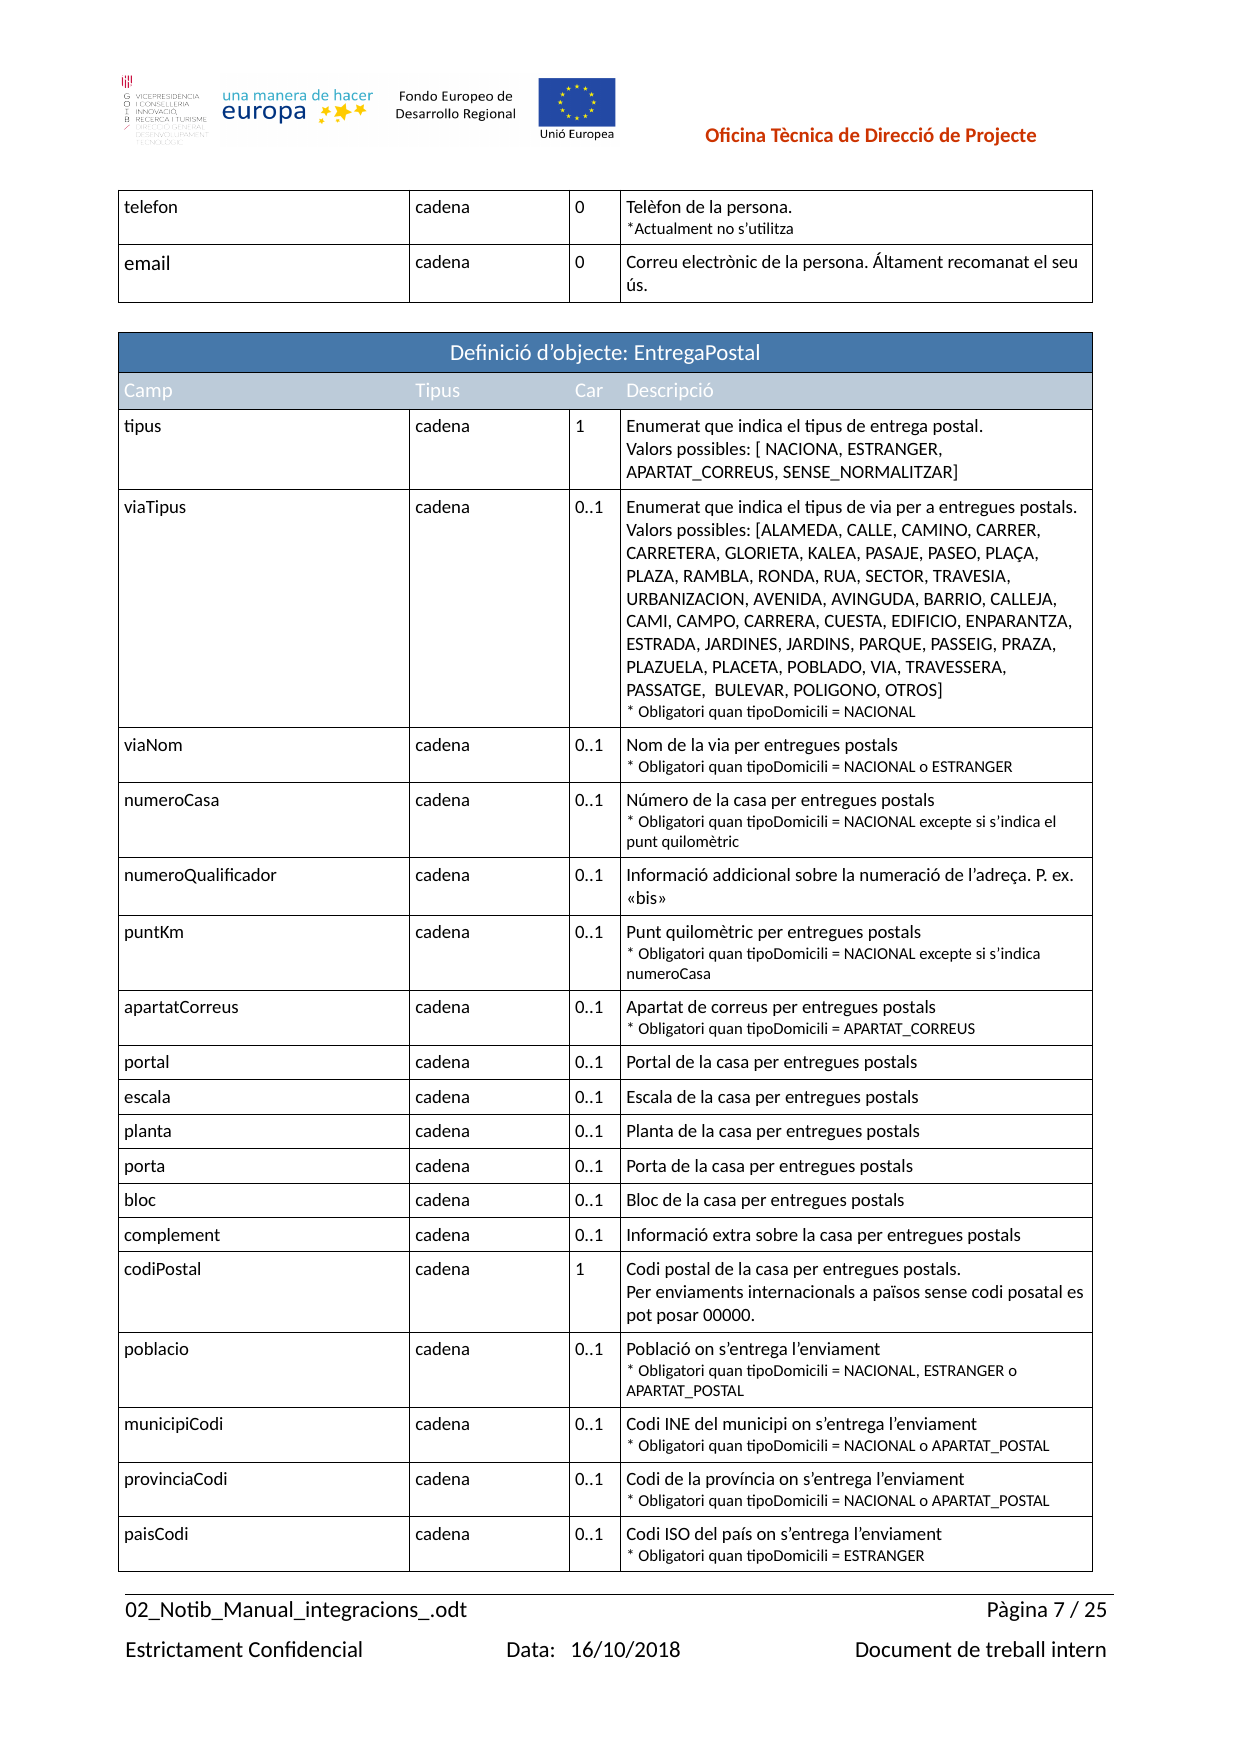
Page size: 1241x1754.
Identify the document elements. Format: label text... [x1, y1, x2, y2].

table_cell 0..1 [570, 1184, 620, 1217]
table_cell 1 [570, 410, 620, 489]
table_cell Punt quilomètric per entregues postals * Obligatori quan tipoDomicili = NACIONAL excepte si s’indica numeroCasa [621, 916, 1092, 990]
table_header Definició d’objecte: EntregaPostal [119, 333, 1092, 372]
table_cell cadena [410, 1149, 569, 1182]
table_cell cadena [410, 1252, 569, 1332]
table_cell codiPostal [119, 1252, 409, 1332]
table_cell cadena [410, 916, 569, 990]
table_cell 0..1 [570, 1463, 620, 1516]
table_cell porta [119, 1149, 409, 1182]
table_cell telefon [119, 191, 409, 244]
table_cell cadena [410, 1115, 569, 1148]
table_cell Bloc de la casa per entregues postals [621, 1184, 1092, 1217]
table_cell 0..1 [570, 858, 620, 914]
table_cell viaTipus [119, 490, 409, 727]
table_cell Apartat de correus per entregues postals * Obligatori quan tipoDomicili = APARTAT_CORREUS [621, 991, 1092, 1044]
table_cell 0..1 [570, 783, 620, 857]
table_cell email [119, 245, 409, 302]
table_cell Portal de la casa per entregues postals [621, 1046, 1092, 1079]
table_cell cadena [410, 1218, 569, 1251]
table_cell Descripció [620, 373, 1092, 409]
table_cell cadena [410, 1517, 569, 1571]
table_cell numeroCasa [119, 783, 409, 857]
table_cell Tipus [409, 373, 569, 409]
table_cell cadena [410, 245, 569, 302]
table_cell 0..1 [570, 490, 620, 727]
table_cell Nom de la via per entregues postals * Obligatori quan tipoDomicili = NACIONAL o ESTRANGER [621, 728, 1092, 782]
table_cell Codi INE del municipi on s’entrega l’enviament * Obligatori quan tipoDomicili = NACIONAL o APARTAT_POSTAL [621, 1408, 1092, 1462]
table_cell Enumerat que indica el tipus de entrega postal. Valors possibles: [ NACIONA, ESTRANGER, APARTAT_CORREUS, SENSE_NORMALITZAR] [621, 410, 1092, 489]
table_cell cadena [410, 490, 569, 727]
table_cell Població on s’entrega l’enviament * Obligatori quan tipoDomicili = NACIONAL, ESTRANGER o APARTAT_POSTAL [621, 1333, 1092, 1407]
table_cell cadena [410, 728, 569, 782]
table_cell provinciaCodi [119, 1463, 409, 1516]
table_cell 0..1 [570, 1046, 620, 1079]
table_cell Codi ISO del país on s’entrega l’enviament * Obligatori quan tipoDomicili = ESTRANGER [621, 1517, 1092, 1571]
table_cell Informació extra sobre la casa per entregues postals [621, 1218, 1092, 1251]
table_cell 0..1 [570, 1149, 620, 1182]
table_cell 0..1 [570, 991, 620, 1044]
table_cell 1 [570, 1252, 620, 1332]
table_cell cadena [410, 1184, 569, 1217]
table_cell puntKm [119, 916, 409, 990]
table_cell cadena [410, 783, 569, 857]
table_cell Número de la casa per entregues postals * Obligatori quan tipoDomicili = NACIONAL excepte si s’indica el punt quilomètric [621, 783, 1092, 857]
table_cell 0..1 [570, 916, 620, 990]
table_cell Codi de la província on s’entrega l’enviament * Obligatori quan tipoDomicili = NACIONAL o APARTAT_POSTAL [621, 1463, 1092, 1516]
table_cell 0..1 [570, 1080, 620, 1113]
table_cell 0..1 [570, 1115, 620, 1148]
table_cell Informació addicional sobre la numeració de l’adreça. P. ex. «bis» [621, 858, 1092, 914]
table_cell escala [119, 1080, 409, 1113]
table_cell apartatCorreus [119, 991, 409, 1044]
table_cell 0..1 [570, 1517, 620, 1571]
table_cell poblacio [119, 1333, 409, 1407]
table_cell cadena [410, 1408, 569, 1462]
table_cell 0..1 [570, 1333, 620, 1407]
table_cell Codi postal de la casa per entregues postals. Per enviaments internacionals a països sense codi posatal es pot posar 00000. [621, 1252, 1092, 1332]
table_cell complement [119, 1218, 409, 1251]
table_cell tipus [119, 410, 409, 489]
table_cell cadena [410, 1333, 569, 1407]
table_cell numeroQualificador [119, 858, 409, 914]
table_cell portal [119, 1046, 409, 1079]
table_cell 0..1 [570, 728, 620, 782]
table_cell Telèfon de la persona. *Actualment no s’utilitza [621, 191, 1092, 244]
table_cell Camp [119, 373, 409, 409]
table_cell Car [569, 373, 620, 409]
table_cell Planta de la casa per entregues postals [621, 1115, 1092, 1148]
table_cell Correu electrònic de la persona. Áltament recomanat el seu ús. [621, 245, 1092, 302]
table_cell 0..1 [570, 1218, 620, 1251]
table_cell cadena [410, 1463, 569, 1516]
table_cell Enumerat que indica el tipus de via per a entregues postals. Valors possibles: [ALAMEDA, CALLE, CAMINO, CARRER, CARRETERA, GLORIETA, KALEA, PASAJE, PASEO, PLAÇA, PLAZA, RAMBLA, RONDA, RUA, SECTOR, TRAVESIA, URBANIZACION, AVENIDA, AVINGUDA, BARRIO, CALLEJA, CAMI, CAMPO, CARRERA, CUESTA, EDIFICIO, ENPARANTZA, ESTRADA, JARDINES, JARDINS, PARQUE, PASSEIG, PRAZA, PLAZUELA, PLACETA, POBLADO, VIA, TRAVESSERA, PASSATGE, BULEVAR, POLIGONO, OTROS] * Obligatori quan tipoDomicili = NACIONAL [621, 490, 1092, 727]
table_cell planta [119, 1115, 409, 1148]
table_cell cadena [410, 1080, 569, 1113]
table_cell 0..1 [570, 1408, 620, 1462]
table_cell bloc [119, 1184, 409, 1217]
table_cell 0 [570, 191, 620, 244]
table_cell viaNom [119, 728, 409, 782]
table_cell paisCodi [119, 1517, 409, 1571]
table_cell Porta de la casa per entregues postals [621, 1149, 1092, 1182]
table_cell cadena [410, 1046, 569, 1079]
picture [118, 73, 213, 147]
table_cell cadena [410, 191, 569, 244]
table_cell Escala de la casa per entregues postals [621, 1080, 1092, 1113]
table_cell cadena [410, 410, 569, 489]
picture [219, 73, 621, 147]
table_cell cadena [410, 991, 569, 1044]
table_cell 0 [570, 245, 620, 302]
table_cell municipiCodi [119, 1408, 409, 1462]
table_cell cadena [410, 858, 569, 914]
